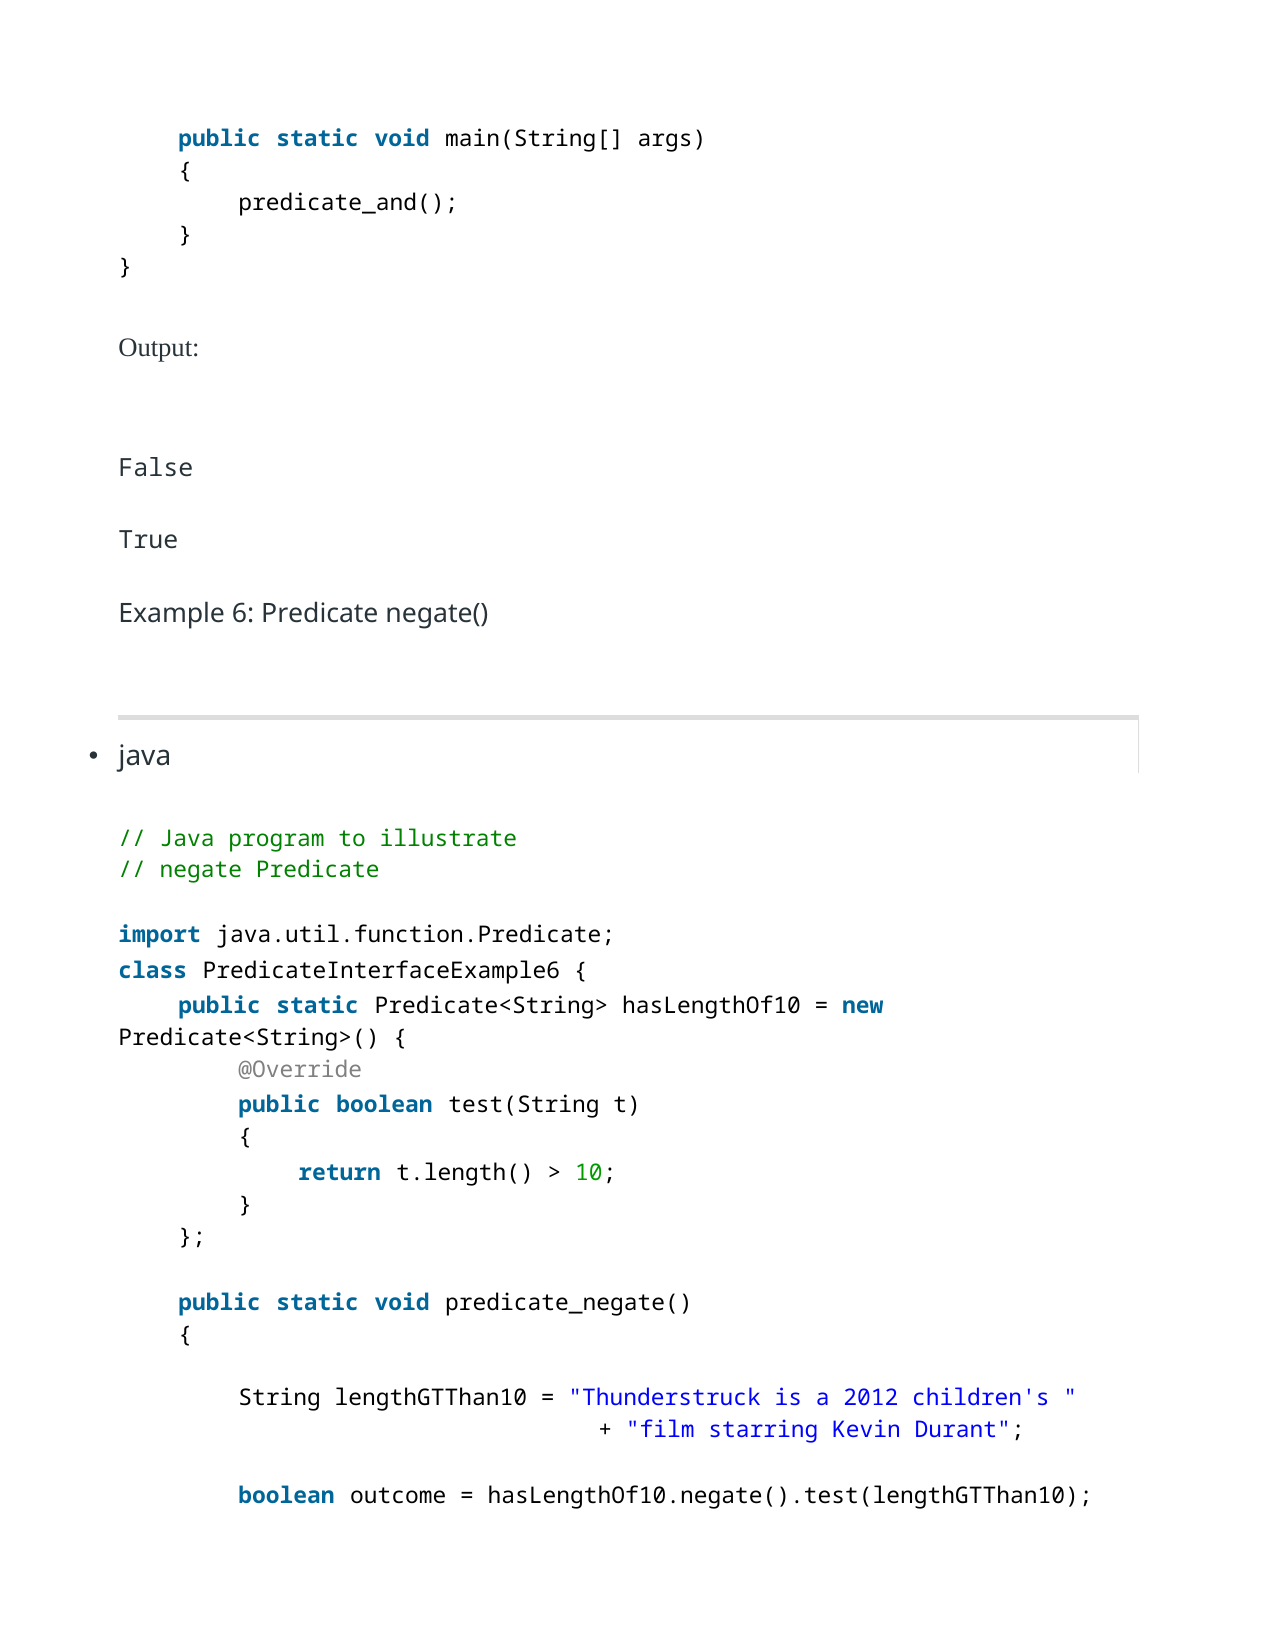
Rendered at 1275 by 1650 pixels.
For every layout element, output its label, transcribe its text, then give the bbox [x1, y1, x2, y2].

text False [118, 449, 1157, 483]
text Example 6: Predicate negate() [118, 594, 1157, 691]
table_header public static void main(String[] args) { predicate_and(); } } [118, 118, 1139, 281]
text Output: [118, 332, 1157, 413]
table_header // Java program to illustrate // negate Predicate import java.util.function.Predicate; class PredicateInterfaceExample6 { public static Predicate<String> hasLengthOf10 = new Predicate<String>() { @Override public boolean test(String t) { return t.length() > 10; } }; public static void predicate_negate() { String lengthGTThan10 = "Thunderstruck is a 2012 children's " + "film starring Kevin Durant"; boolean outcome = hasLengthOf10.negate().test(lengthGTThan10); [118, 821, 1104, 1511]
text True [118, 522, 1157, 556]
list java [118, 720, 1138, 773]
